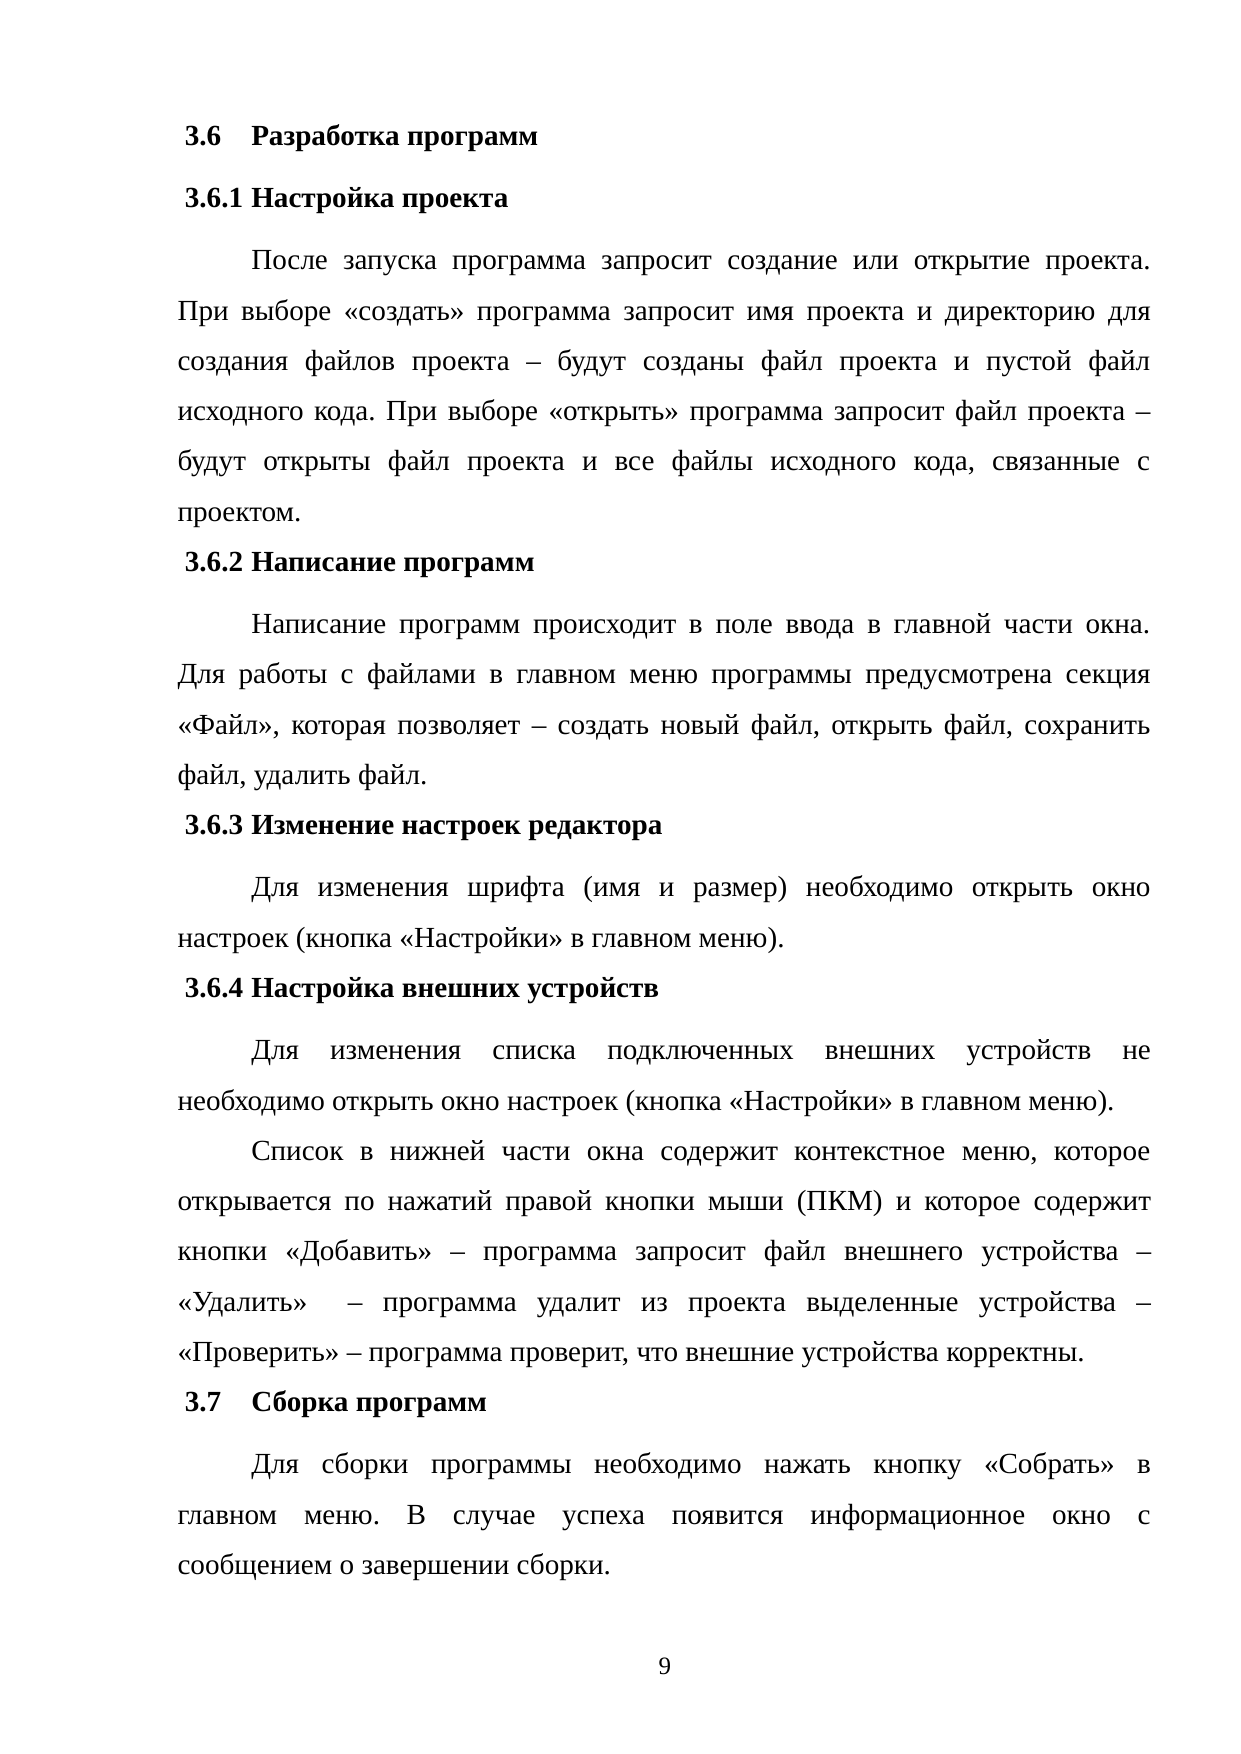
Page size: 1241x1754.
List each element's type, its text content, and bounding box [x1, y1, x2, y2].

text Для изменения шрифта (имя и размер) необходимо открыть окно настроек (кнопка «Настройки» в главном меню). [177, 869, 1152, 953]
subtitle Разработка программ [177, 118, 1152, 152]
text После запуска программа запросит создание или открытие проекта. При выборе «создать» программа запросит имя проекта и директорию для создания файлов проекта – будут созданы файл проекта и пустой файл исходного кода. При выборе «открыть» программа запросит файл проекта – будут открыты файл проекта и все файлы исходного кода, связанные с проектом. [177, 242, 1152, 527]
subtitle Написание программ [177, 544, 1152, 578]
subtitle Настройка внешних устройств [177, 970, 1152, 1004]
text Написание программ происходит в поле ввода в главной части окна. Для работы с файлами в главном меню программы предусмотрена секция «Файл», которая позволяет – создать новый файл, открыть файл, сохранить файл, удалить файл. [177, 606, 1152, 791]
subtitle Сборка программ [177, 1384, 1152, 1418]
subtitle Изменение настроек редактора [177, 807, 1152, 841]
subtitle Настройка проекта [177, 180, 1152, 214]
text Для сборки программы необходимо нажать кнопку «Собрать» в главном меню. В случае успеха появится информационное окно с сообщением о завершении сборки. [177, 1447, 1152, 1581]
text Список в нижней части окна содержит контекстное меню, которое открывается по нажатий правой кнопки мыши (ПКМ) и которое содержит кнопки «Добавить» – программа запросит файл внешнего устройства – «Удалить» – программа удалит из проекта выделенные устройства – «Проверить» – программа проверит, что внешние устройства корректны. [177, 1133, 1152, 1368]
text Для изменения списка подключенных внешних устройств не необходимо открыть окно настроек (кнопка «Настройки» в главном меню). [177, 1032, 1152, 1116]
